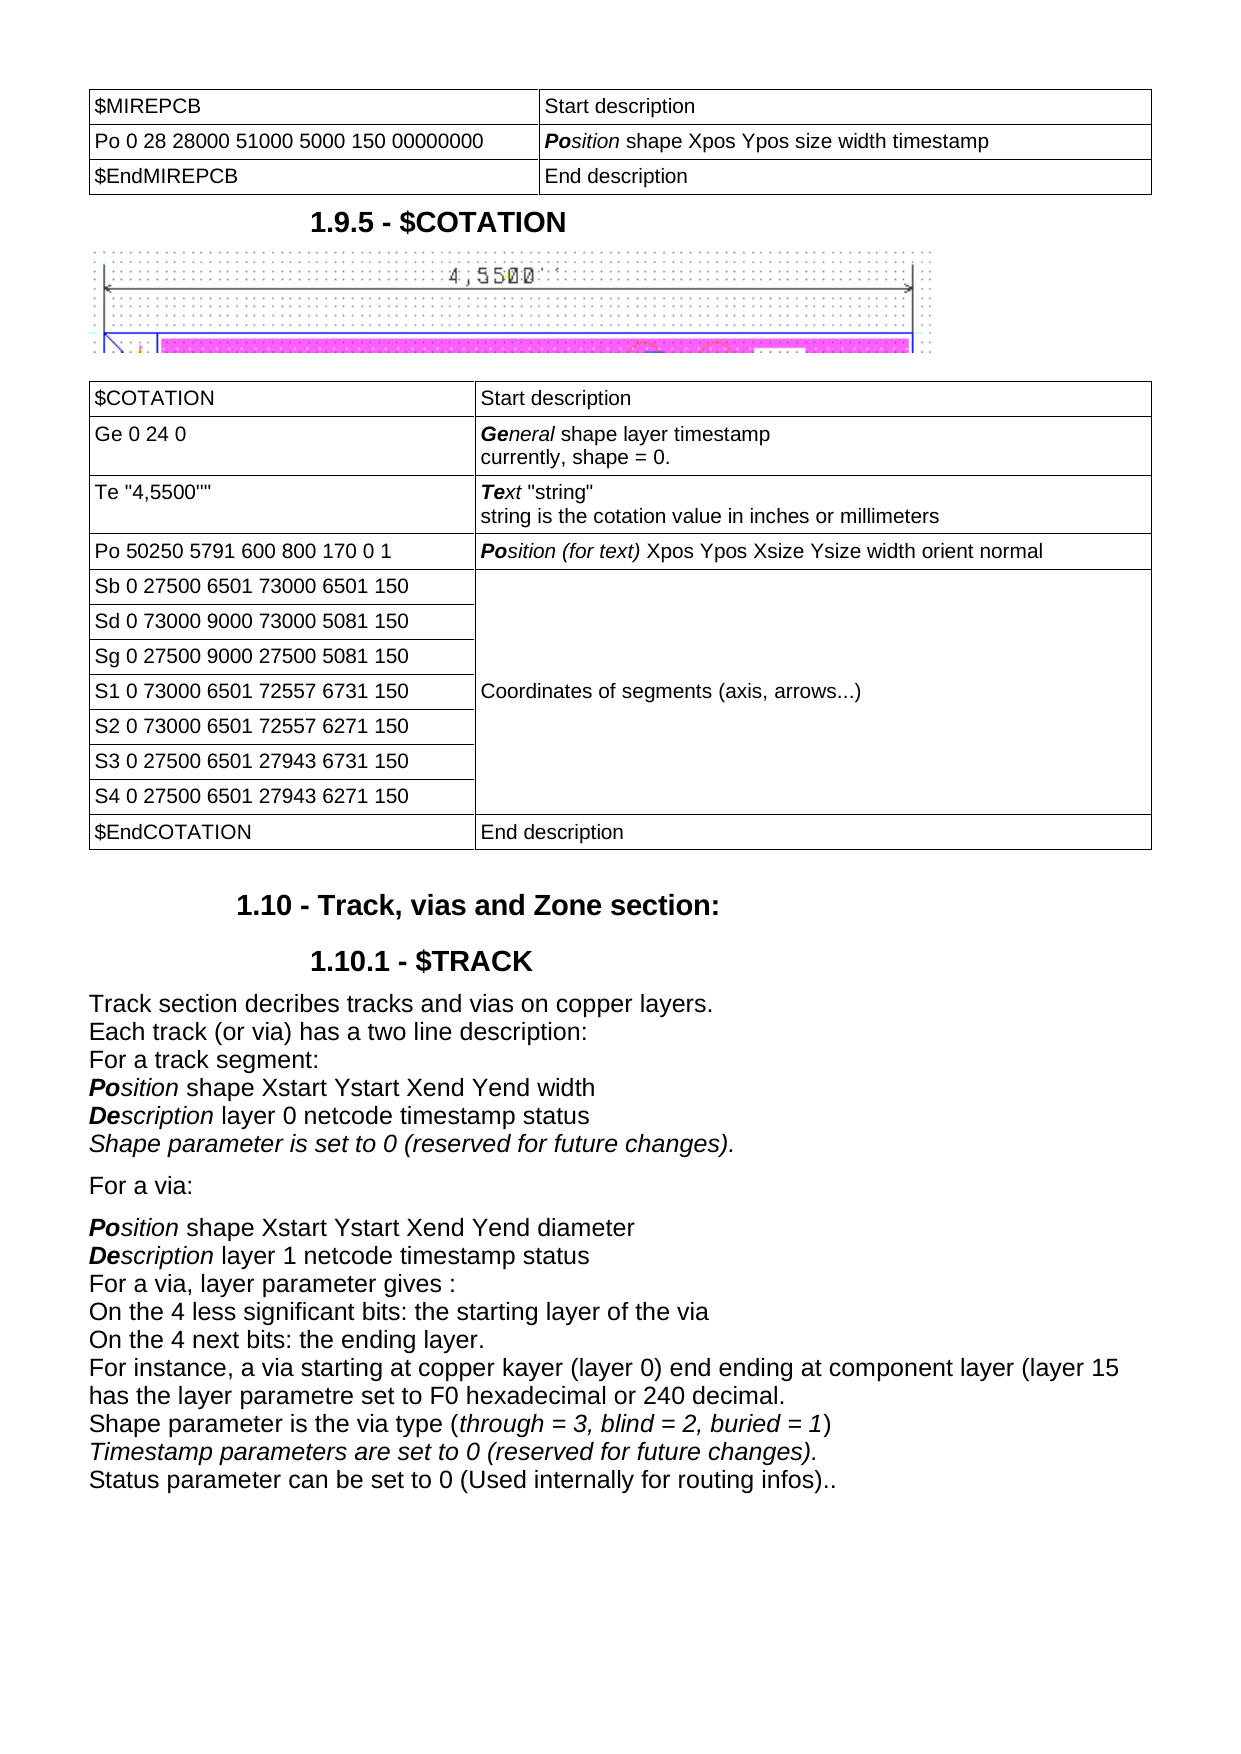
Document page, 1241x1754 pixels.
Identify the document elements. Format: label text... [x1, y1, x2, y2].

text For a track segment: [88, 1046, 1152, 1074]
table_header Start description [476, 382, 1151, 416]
text Timestamp parameters are set to 0 (reserved for future changes). [88, 1438, 1152, 1466]
table_cell Po 50250 5791 600 800 170 0 1 [90, 534, 474, 569]
text Shape parameter is set to 0 (reserved for future changes). [88, 1130, 1152, 1158]
table_cell End description [540, 160, 1151, 194]
subtitle $TRACK [236, 945, 1152, 978]
table_cell $EndMIREPCB [90, 160, 538, 194]
text Status parameter can be set to 0 (Used internally for routing infos).. [88, 1466, 1152, 1494]
table_header $COTATION [90, 382, 474, 416]
subtitle Track, vias and Zone section: [162, 889, 1152, 922]
table_header Sb 0 27500 6501 73000 6501 150 [90, 570, 474, 604]
text Description layer 0 netcode timestamp status [88, 1102, 1152, 1130]
text Position shape Xstart Ystart Xend Yend diameter [88, 1214, 1152, 1242]
text Shape parameter is the via type (through = 3, blind = 2, buried = 1) [88, 1410, 1152, 1438]
table_header $MIREPCB [90, 90, 538, 124]
table_cell General shape layer timestamp currently, shape = 0. [476, 417, 1151, 475]
table_cell S1 0 73000 6501 72557 6731 150 [90, 675, 474, 709]
text Track section decribes tracks and vias on copper layers. [88, 989, 1152, 1018]
text For a via: [88, 1172, 1152, 1200]
table_cell Coordinates of segments (axis, arrows...) [476, 570, 1151, 814]
table_cell End description [476, 815, 1151, 849]
table_cell S4 0 27500 6501 27943 6271 150 [90, 780, 474, 814]
picture [88, 250, 931, 353]
table_header Start description [540, 90, 1151, 124]
text For a via, layer parameter gives : [88, 1270, 1152, 1298]
text On the 4 less significant bits: the starting layer of the via [88, 1298, 1152, 1326]
table_cell Te "4,5500''" [90, 476, 474, 533]
subtitle $COTATION [236, 206, 1152, 238]
table_cell S3 0 27500 6501 27943 6731 150 [90, 745, 474, 779]
table_cell Sd 0 73000 9000 73000 5081 150 [90, 605, 474, 639]
table_cell $EndCOTATION [90, 815, 474, 849]
text On the 4 next bits: the ending layer. [88, 1326, 1152, 1354]
table_cell Po 0 28 28000 51000 5000 150 00000000 [90, 125, 538, 159]
text Description layer 1 netcode timestamp status [88, 1242, 1152, 1270]
table_cell Position shape Xpos Ypos size width timestamp [540, 125, 1151, 159]
text Position shape Xstart Ystart Xend Yend width [88, 1074, 1152, 1102]
table_cell S2 0 73000 6501 72557 6271 150 [90, 710, 474, 744]
text Each track (or via) has a two line description: [88, 1018, 1152, 1046]
table_cell Position (for text) Xpos Ypos Xsize Ysize width orient normal [476, 534, 1151, 569]
table_cell Sg 0 27500 9000 27500 5081 150 [90, 640, 474, 674]
table_cell Ge 0 24 0 [90, 417, 474, 475]
text For instance, a via starting at copper kayer (layer 0) end ending at component layer (layer 15 has the layer parametre set to F0 hexadecimal or 240 decimal. [88, 1354, 1152, 1410]
table_cell Text "string" string is the cotation value in inches or millimeters [476, 476, 1151, 533]
